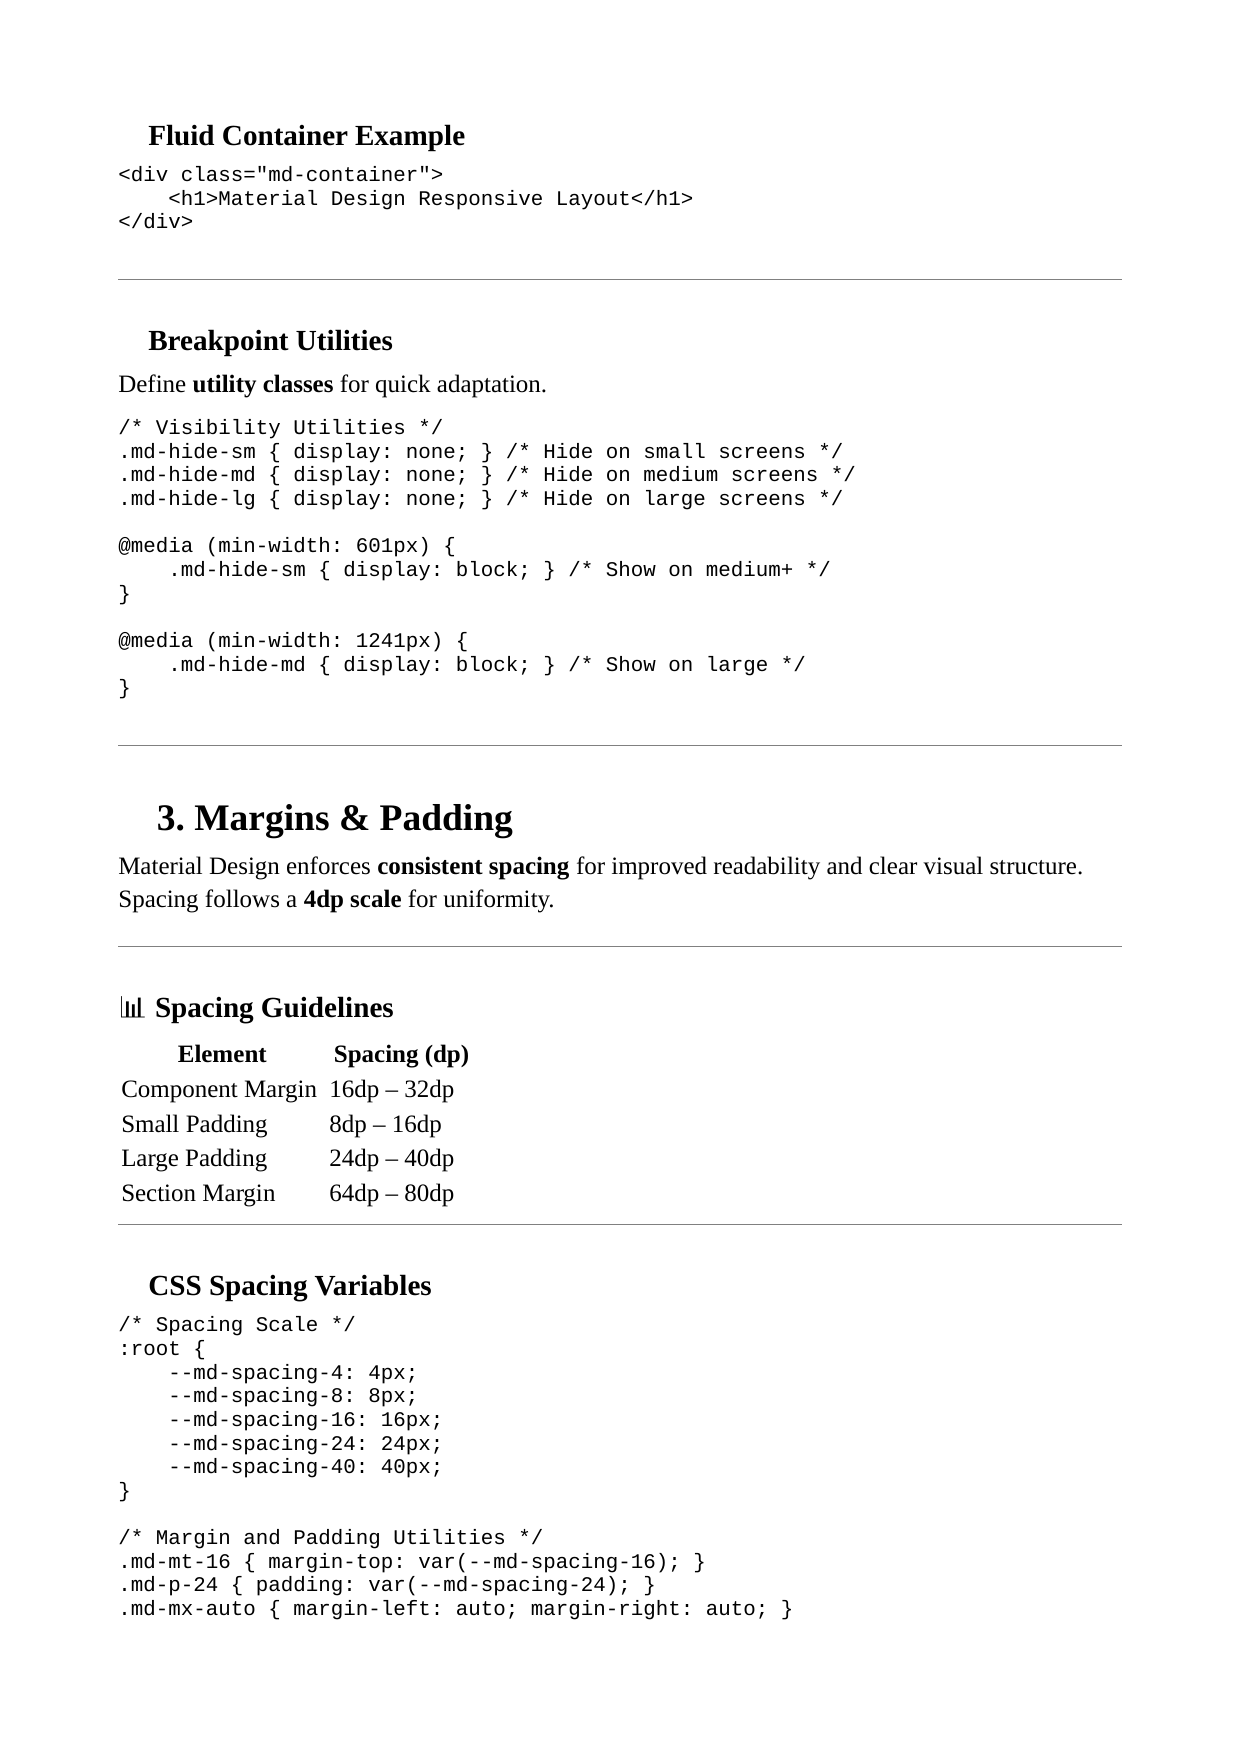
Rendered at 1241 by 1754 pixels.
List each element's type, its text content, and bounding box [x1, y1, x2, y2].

subtitle ✅ 3. Margins & Padding [118, 795, 1122, 838]
subtitle 📏 Breakpoint Utilities [118, 323, 1122, 357]
text --md-spacing-16: 16px; [118, 1409, 1122, 1433]
table_cell 16dp – 32dp [326, 1071, 477, 1106]
text .md-hide-md { display: none; } /* Hide on medium screens */ [118, 464, 1122, 488]
table_cell Section Margin [118, 1175, 326, 1209]
text /* Spacing Scale */ [118, 1314, 1122, 1338]
text } [118, 1480, 1122, 1503]
text /* Visibility Utilities */ [118, 417, 1122, 441]
subtitle 📊 Spacing Guidelines [118, 991, 1122, 1024]
subtitle 📐 Fluid Container Example [118, 118, 1122, 152]
text .md-mx-auto { margin-left: auto; margin-right: auto; } [118, 1598, 1122, 1622]
text .md-p-24 { padding: var(--md-spacing-24); } [118, 1574, 1122, 1598]
text :root { [118, 1338, 1122, 1362]
table_cell 64dp – 80dp [326, 1175, 477, 1209]
text .md-hide-md { display: block; } /* Show on large */ [118, 653, 1122, 677]
table_cell Component Margin [118, 1071, 326, 1106]
text --md-spacing-40: 40px; [118, 1456, 1122, 1480]
table_header Element [118, 1037, 326, 1071]
table_cell Large Padding [118, 1140, 326, 1175]
text --md-spacing-4: 4px; [118, 1362, 1122, 1385]
text <h1>Material Design Responsive Layout</h1> [118, 188, 1122, 211]
text --md-spacing-8: 8px; [118, 1385, 1122, 1409]
text Define utility classes for quick adaptation. [118, 369, 1122, 398]
table_header Spacing (dp) [326, 1037, 477, 1071]
table_cell 8dp – 16dp [326, 1106, 477, 1140]
text .md-hide-sm { display: none; } /* Hide on small screens */ [118, 441, 1122, 464]
text <div class="md-container"> [118, 164, 1122, 188]
text } [118, 583, 1122, 606]
text /* Margin and Padding Utilities */ [118, 1527, 1122, 1551]
text } [118, 677, 1122, 701]
text Material Design enforces consistent spacing for improved readability and clear visual structure. Spacing follows a 4dp scale for uniformity. [118, 851, 1122, 913]
text .md-hide-lg { display: none; } /* Hide on large screens */ [118, 488, 1122, 512]
text </div> [118, 211, 1122, 235]
table_cell 24dp – 40dp [326, 1140, 477, 1175]
text .md-mt-16 { margin-top: var(--md-spacing-16); } [118, 1551, 1122, 1574]
table_cell Small Padding [118, 1106, 326, 1140]
text .md-hide-sm { display: block; } /* Show on medium+ */ [118, 559, 1122, 583]
text --md-spacing-24: 24px; [118, 1433, 1122, 1456]
text @media (min-width: 1241px) { [118, 630, 1122, 653]
subtitle 📐 CSS Spacing Variables [118, 1268, 1122, 1302]
text @media (min-width: 601px) { [118, 535, 1122, 559]
